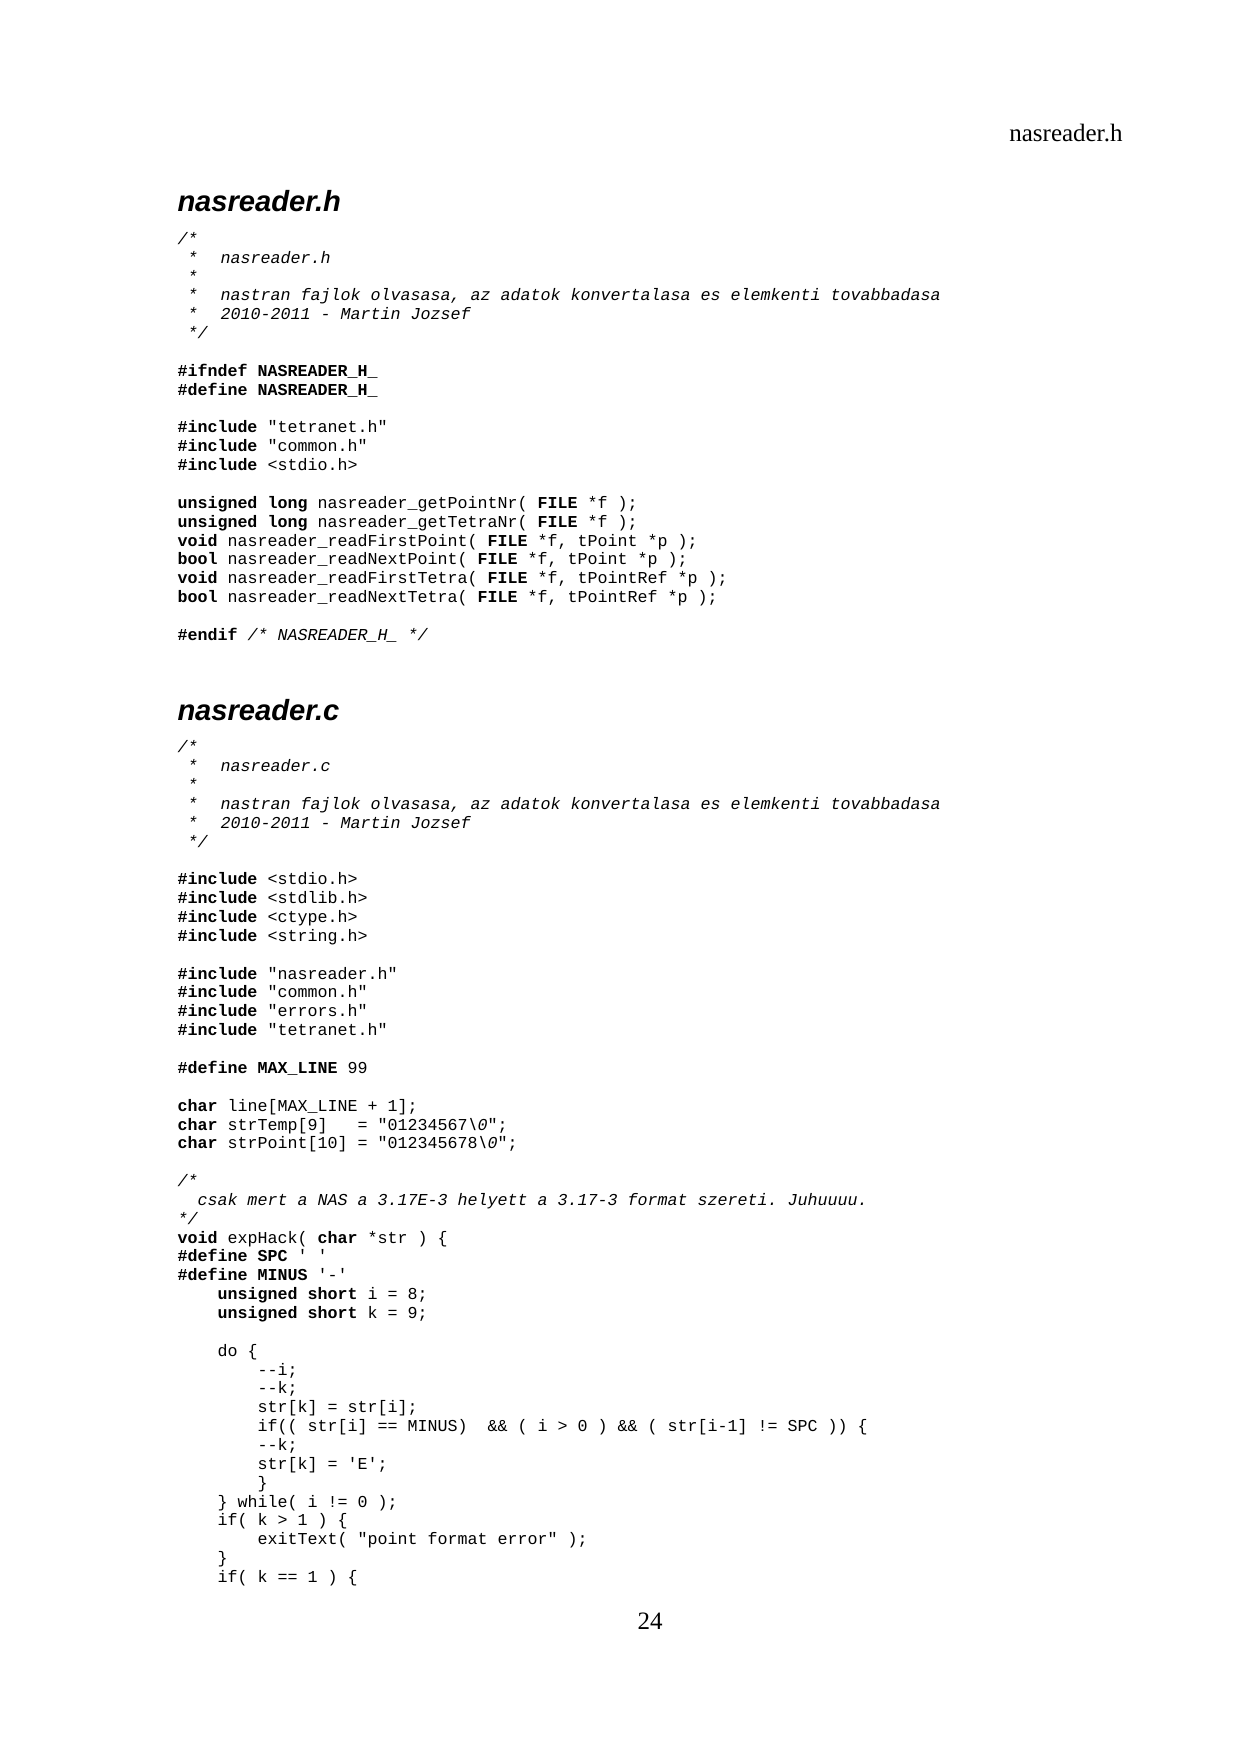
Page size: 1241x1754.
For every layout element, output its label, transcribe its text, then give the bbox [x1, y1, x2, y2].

text /* * nasreader.c * * nastran fajlok olvasasa, az adatok konvertalasa es elemkenti tovabbadasa * 2010-2011 - Martin Jozsef */ #include <stdio.h> #include <stdlib.h> #include <ctype.h> #include <string.h> #include "nasreader.h" #include "common.h" #include "errors.h" #include "tetranet.h" #define MAX_LINE 99 char line[MAX_LINE + 1]; char strTemp[9] = "01234567\0"; char strPoint[10] = "012345678\0"; /* csak mert a NAS a 3.17E-3 helyett a 3.17-3 format szereti. Juhuuuu. */ void expHack( char *str ) { #define SPC ' ' #define MINUS '-' unsigned short i = 8; unsigned short k = 9; do { --i; --k; str[k] = str[i]; if(( str[i] == MINUS) && ( i > 0 ) && ( str[i-1] != SPC )) { --k; str[k] = 'E'; } } while( i != 0 ); if( k > 1 ) { exitText( "point format error" ); } if( k == 1 ) { [177, 739, 1122, 1587]
text /* * nasreader.h * * nastran fajlok olvasasa, az adatok konvertalasa es elemkenti tovabbadasa * 2010-2011 - Martin Jozsef */ #ifndef NASREADER_H_ #define NASREADER_H_ #include "tetranet.h" #include "common.h" #include <stdio.h> unsigned long nasreader_getPointNr( FILE *f ); unsigned long nasreader_getTetraNr( FILE *f ); void nasreader_readFirstPoint( FILE *f, tPoint *p ); bool nasreader_readNextPoint( FILE *f, tPoint *p ); void nasreader_readFirstTetra( FILE *f, tPointRef *p ); bool nasreader_readNextTetra( FILE *f, tPointRef *p ); #endif /* NASREADER_H_ */ [177, 230, 1122, 645]
subtitle nasreader.c [177, 693, 1122, 726]
subtitle nasreader.h [177, 184, 1122, 218]
